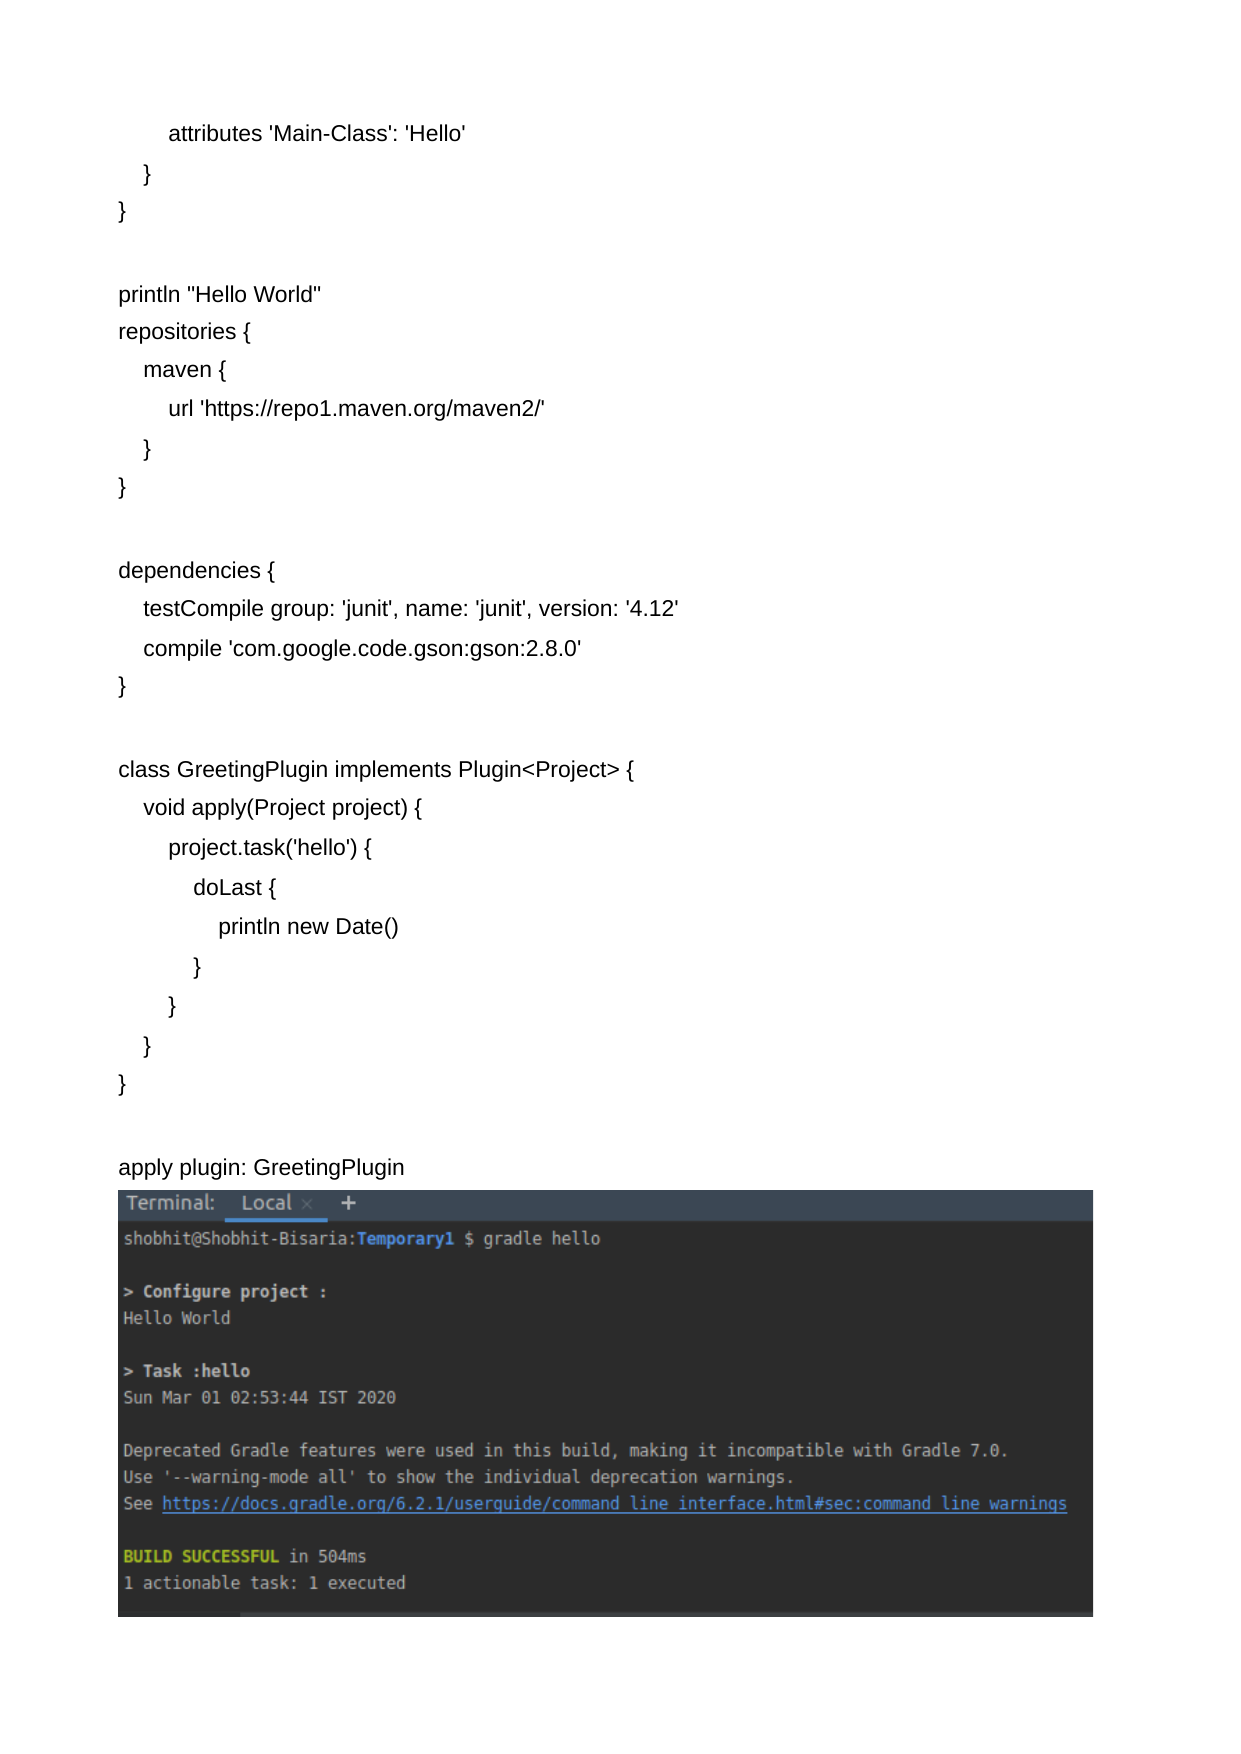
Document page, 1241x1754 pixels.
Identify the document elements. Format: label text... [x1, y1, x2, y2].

text project.task('hello') { [118, 832, 1122, 861]
text } [118, 197, 1122, 224]
text attributes 'Main-Class': 'Hello' [118, 118, 1122, 147]
text maven { [118, 354, 1122, 383]
text } [118, 1069, 1122, 1096]
text } [118, 990, 1122, 1019]
text } [118, 158, 1122, 186]
text url 'https://repo1.maven.org/maven2/' [118, 393, 1122, 422]
text doLast { [118, 872, 1122, 900]
picture [118, 1190, 1094, 1617]
text println new Date() [118, 911, 1122, 940]
text apply plugin: GreetingPlugin [118, 1153, 1122, 1180]
text void apply(Project project) { [118, 792, 1122, 821]
text } [118, 473, 1122, 499]
text } [118, 951, 1122, 979]
text } [118, 433, 1122, 462]
text testCompile group: 'junit', name: 'junit', version: '4.12' [118, 593, 1122, 622]
text class GreetingPlugin implements Plugin<Project> { [118, 756, 1122, 782]
text println "Hello World" [118, 281, 1122, 308]
text dependencies { [118, 557, 1122, 583]
text repositories { [118, 318, 1122, 344]
text } [118, 1030, 1122, 1059]
text } [118, 672, 1122, 698]
text compile 'com.google.code.gson:gson:2.8.0' [118, 633, 1122, 661]
